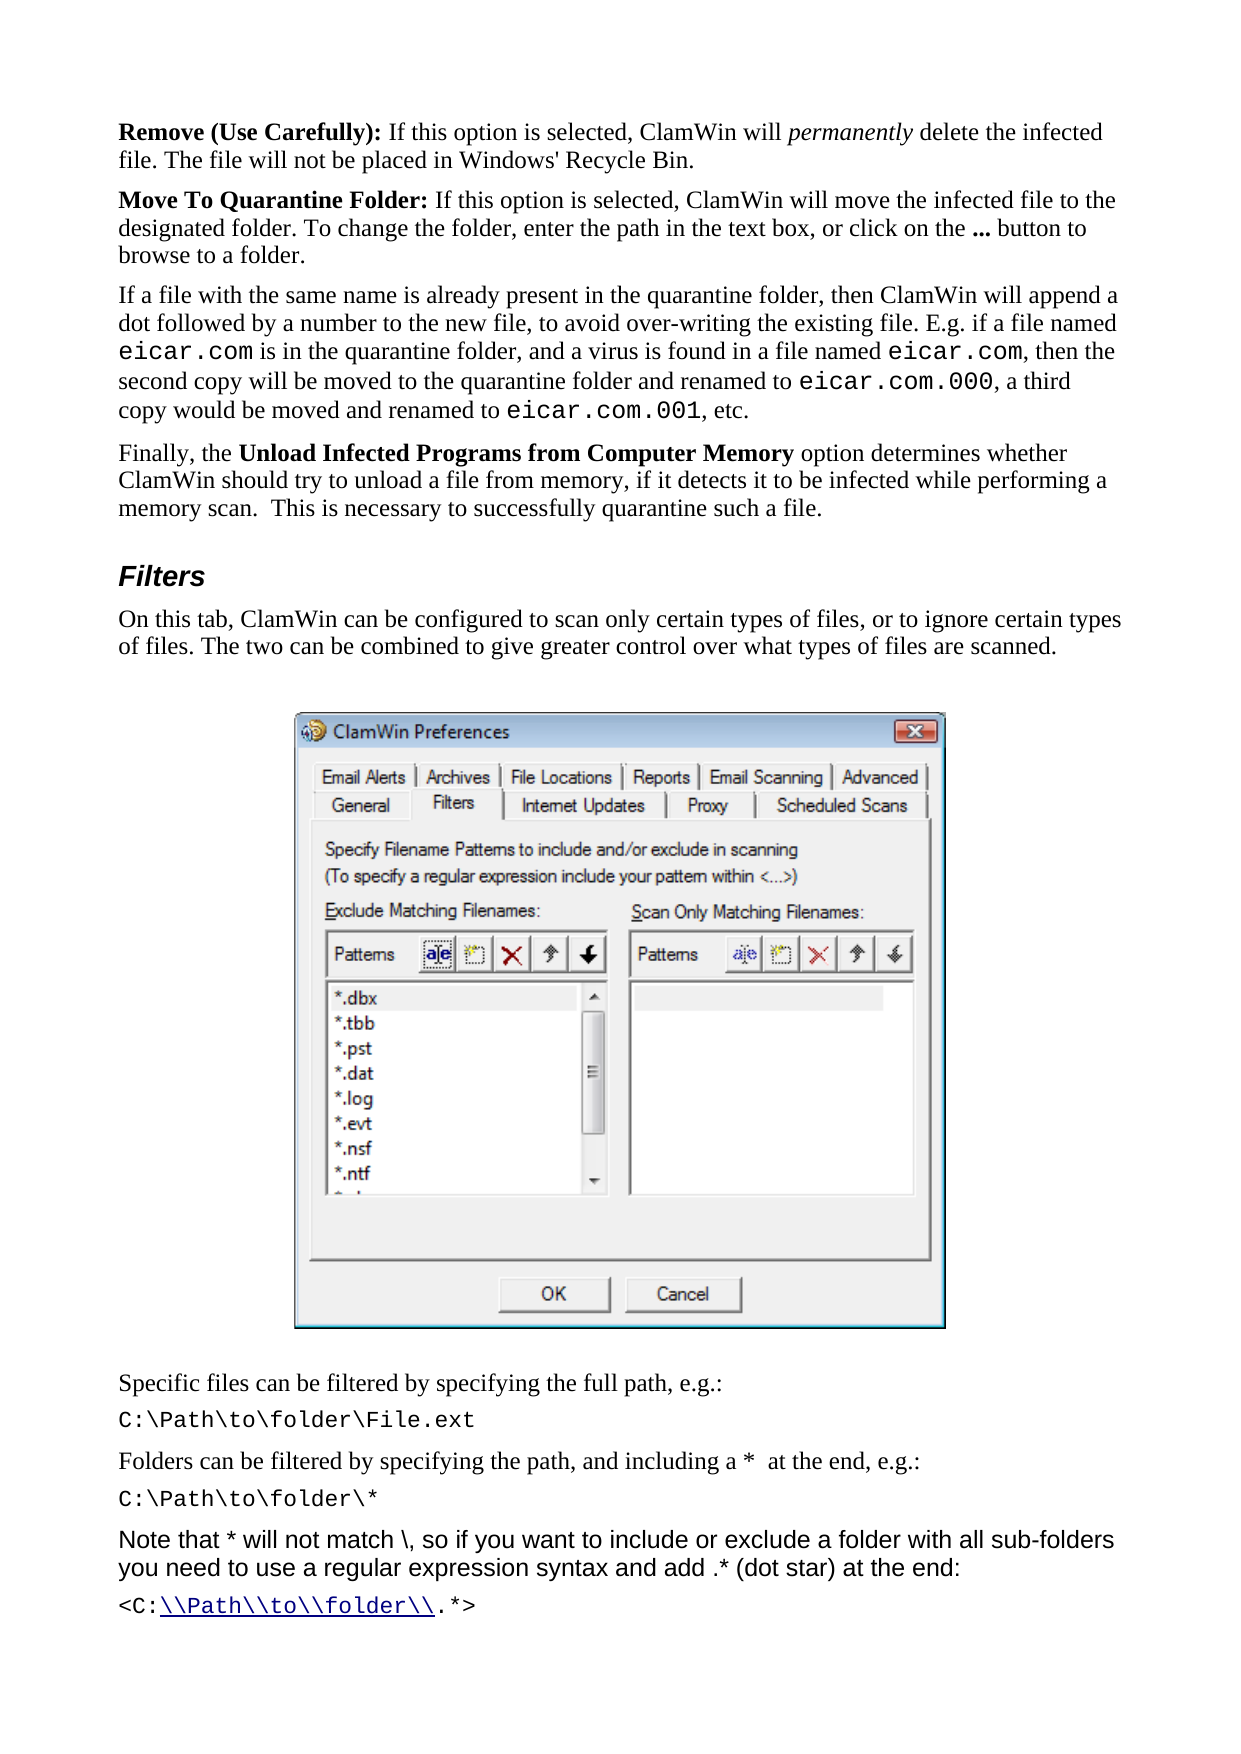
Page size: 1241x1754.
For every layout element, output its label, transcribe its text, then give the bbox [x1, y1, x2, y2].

text On this tab, ClamWin can be configured to scan only certain types of files, or to ignore certain types of files. The two can be combined to give greater control over what types of files are scanned. [118, 605, 1122, 660]
text Folders can be filtered by specifying the path, and including a * at the end, e.g.: [118, 1447, 1122, 1475]
text C:\Path\to\folder\* [118, 1487, 1122, 1513]
text Note that * will not match \, so if you want to include or exclude a folder with all sub-folders you need to use a regular expression syntax and add .* (dot star) at the end: [118, 1526, 1122, 1582]
text Finally, the Unload Infected Programs from Computer Memory option determines whether ClamWin should try to unload a file from memory, if it detects it to be infected while performing a memory scan. This is necessary to successfully quarantine such a file. [118, 439, 1122, 522]
subtitle Filters [118, 559, 1122, 592]
text <C:\\Path\\to\\folder\\.*> [118, 1594, 1122, 1620]
text Specific files can be filtered by specifying the full path, e.g.: [118, 1369, 1122, 1396]
text C:\Path\to\folder\File.ext [118, 1409, 1122, 1435]
picture [294, 712, 946, 1329]
text Remove (Use Carefully): If this option is selected, ClamWin will permanently delete the infected file. The file will not be placed in Windows' Recycle Bin. [118, 118, 1122, 173]
text Move To Quarantine Folder: If this option is selected, ClamWin will move the infected file to the designated folder. To change the folder, enter the path in the text box, or click on the ... button to browse to a folder. [118, 186, 1122, 269]
text If a file with the same name is already present in the quarantine folder, then ClamWin will append a dot followed by a number to the new file, to avoid over-writing the existing file. E.g. if a file named eicar.com is in the quarantine folder, and a virus is found in a file named eicar.com, then the second copy will be moved to the quarantine folder and renamed to eicar.com.000, a third copy would be moved and renamed to eicar.com.001, etc. [118, 282, 1122, 426]
